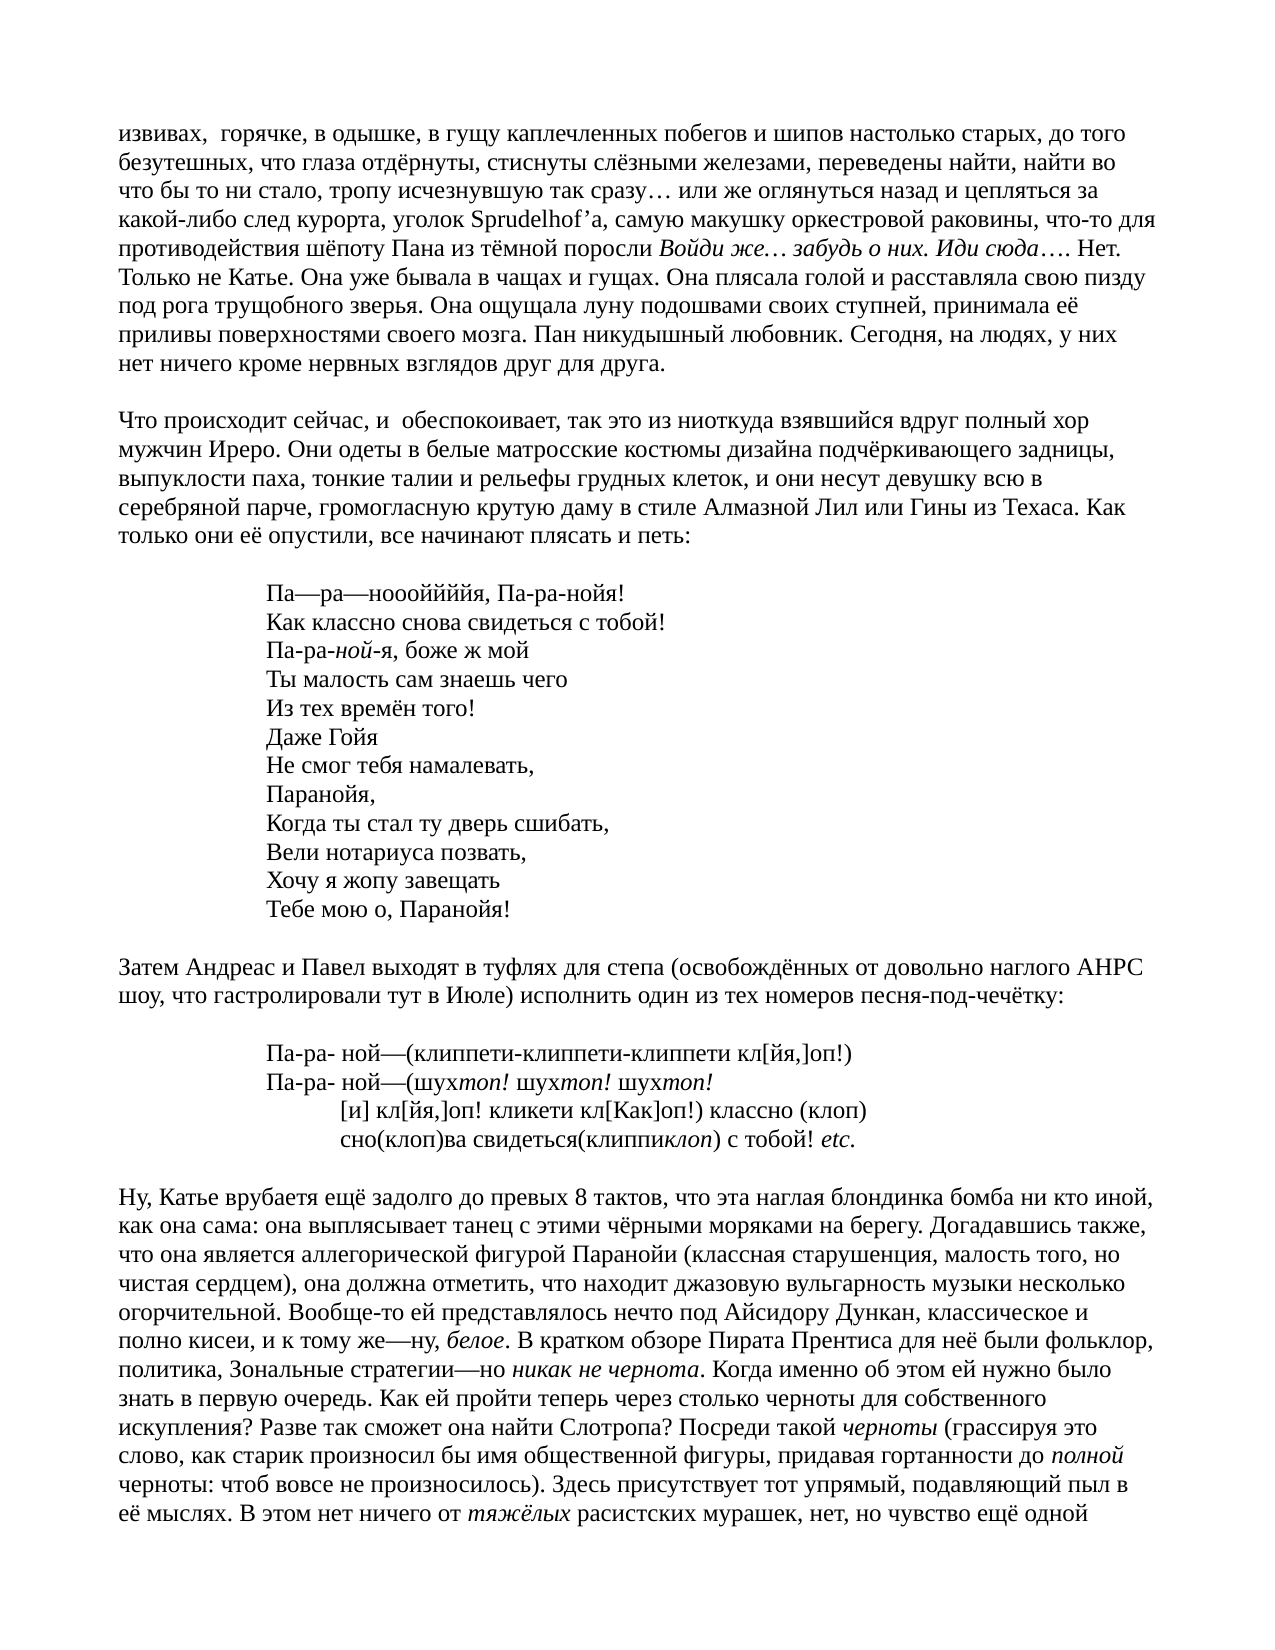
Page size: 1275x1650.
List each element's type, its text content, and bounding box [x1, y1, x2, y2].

text Ну, Катье врубаетя ещё задолго до превых 8 тактов, что эта наглая блондинка бомба ни кто иной, как она сама: она выплясывает танец с этими чёрными моряками на берегу. Догадавшись также, что она является аллегорической фигурой Паранойи (классная старушенция, малость того, но чистая сердцем), она должна отметить, что находит джазовую вульгарность музыки несколько огорчительной. Вообще-то ей представлялось нечто под Айсидору Дункан, классическое и полно кисеи, и к тому же—ну, белое. В кратком обзоре Пирата Прентиса для неё были фольклор, политика, Зональные стратегии—но никак не чернота. Когда именно об этом ей нужно было знать в первую очередь. Как ей пройти теперь через столько черноты для собственного искупления? Разве так сможет она найти Слотропа? Посреди такой черноты (грассируя это слово, как старик произносил бы имя общественной фигуры, придавая гортанности до полной черноты: чтоб вовсе не произносилось). Здесь присутствует тот упрямый, подавляющий пыл в её мыслях. В этом нет ничего от тяжёлых расистских мурашек, нет, но чувство ещё одной [118, 1182, 1157, 1527]
text Когда ты стал ту дверь сшибать, [266, 808, 1157, 837]
text Па-ра-ной-я, боже ж мой [266, 636, 1157, 664]
text Паранойя, [266, 779, 1157, 808]
text Па-ра- ной—(шухтоп! шухтоп! шухтоп! [266, 1067, 1157, 1096]
text сно(клоп)ва свидеться(клиппиклоп) с тобой! etc. [266, 1124, 1157, 1153]
text Из тех времён того! [266, 693, 1157, 722]
text Как классно снова свидеться с тобой! [266, 607, 1157, 636]
text Не смог тебя намалевать, [266, 751, 1157, 779]
text [и] кл[йя,]оп! кликети кл[Как]оп!) классно (клоп) [266, 1096, 1157, 1124]
text Па—ра—ноооййййя, Па-ра-нойя! [266, 578, 1157, 607]
text Вели нотариуса позвать, [266, 837, 1157, 866]
text Па-ра- ной—(клиппети-клиппети-клиппети кл[йя,]оп!) [266, 1038, 1157, 1067]
text Даже Гойя [266, 722, 1157, 751]
text извивах, горячке, в одышке, в гущу каплечленных побегов и шипов настолько старых, до того безутешных, что глаза отдёрнуты, стиснуты слёзными железами, переведены найти, найти во что бы то ни стало, тропу исчезнувшую так сразу… или же оглянуться назад и цепляться за какой-либо след курорта, уголок Sprudelhof’а, самую макушку оркестровой раковины, что-то для противодействия шёпоту Пана из тёмной поросли Войди же… забудь о них. Иди сюда…. Нет. Только не Катье. Она уже бывала в чащах и гущах. Она плясала голой и расставляла свою пизду под рога трущобного зверья. Она ощущала луну подошвами своих ступней, принимала её приливы поверхностями своего мозга. Пан никудышный любовник. Сегодня, на людях, у них нет ничего кроме нервных взглядов друг для друга. [118, 118, 1157, 377]
text Что происходит сейчас, и обеспокоивает, так это из ниоткуда взявшийся вдруг полный хор мужчин Иреро. Они одеты в белые матросские костюмы дизайна подчёркивающего задницы, выпуклости паха, тонкие талии и рельефы грудных клеток, и они несут девушку всю в серебряной парче, громогласную крутую даму в стиле Алмазной Лил или Гины из Техаса. Как только они её опустили, все начинают плясать и петь: [118, 406, 1157, 549]
text Тебе мою о, Паранойя! [266, 894, 1157, 923]
text Затем Андреас и Павел выходят в туфлях для степа (освобождённых от довольно наглого АНРС шоу, что гастролировали тут в Июле) исполнить один из тех номеров песня-под-чечётку: [118, 952, 1157, 1009]
text Ты малость сам знаешь чего [266, 664, 1157, 693]
text Хочу я жопу завещать [266, 866, 1157, 894]
